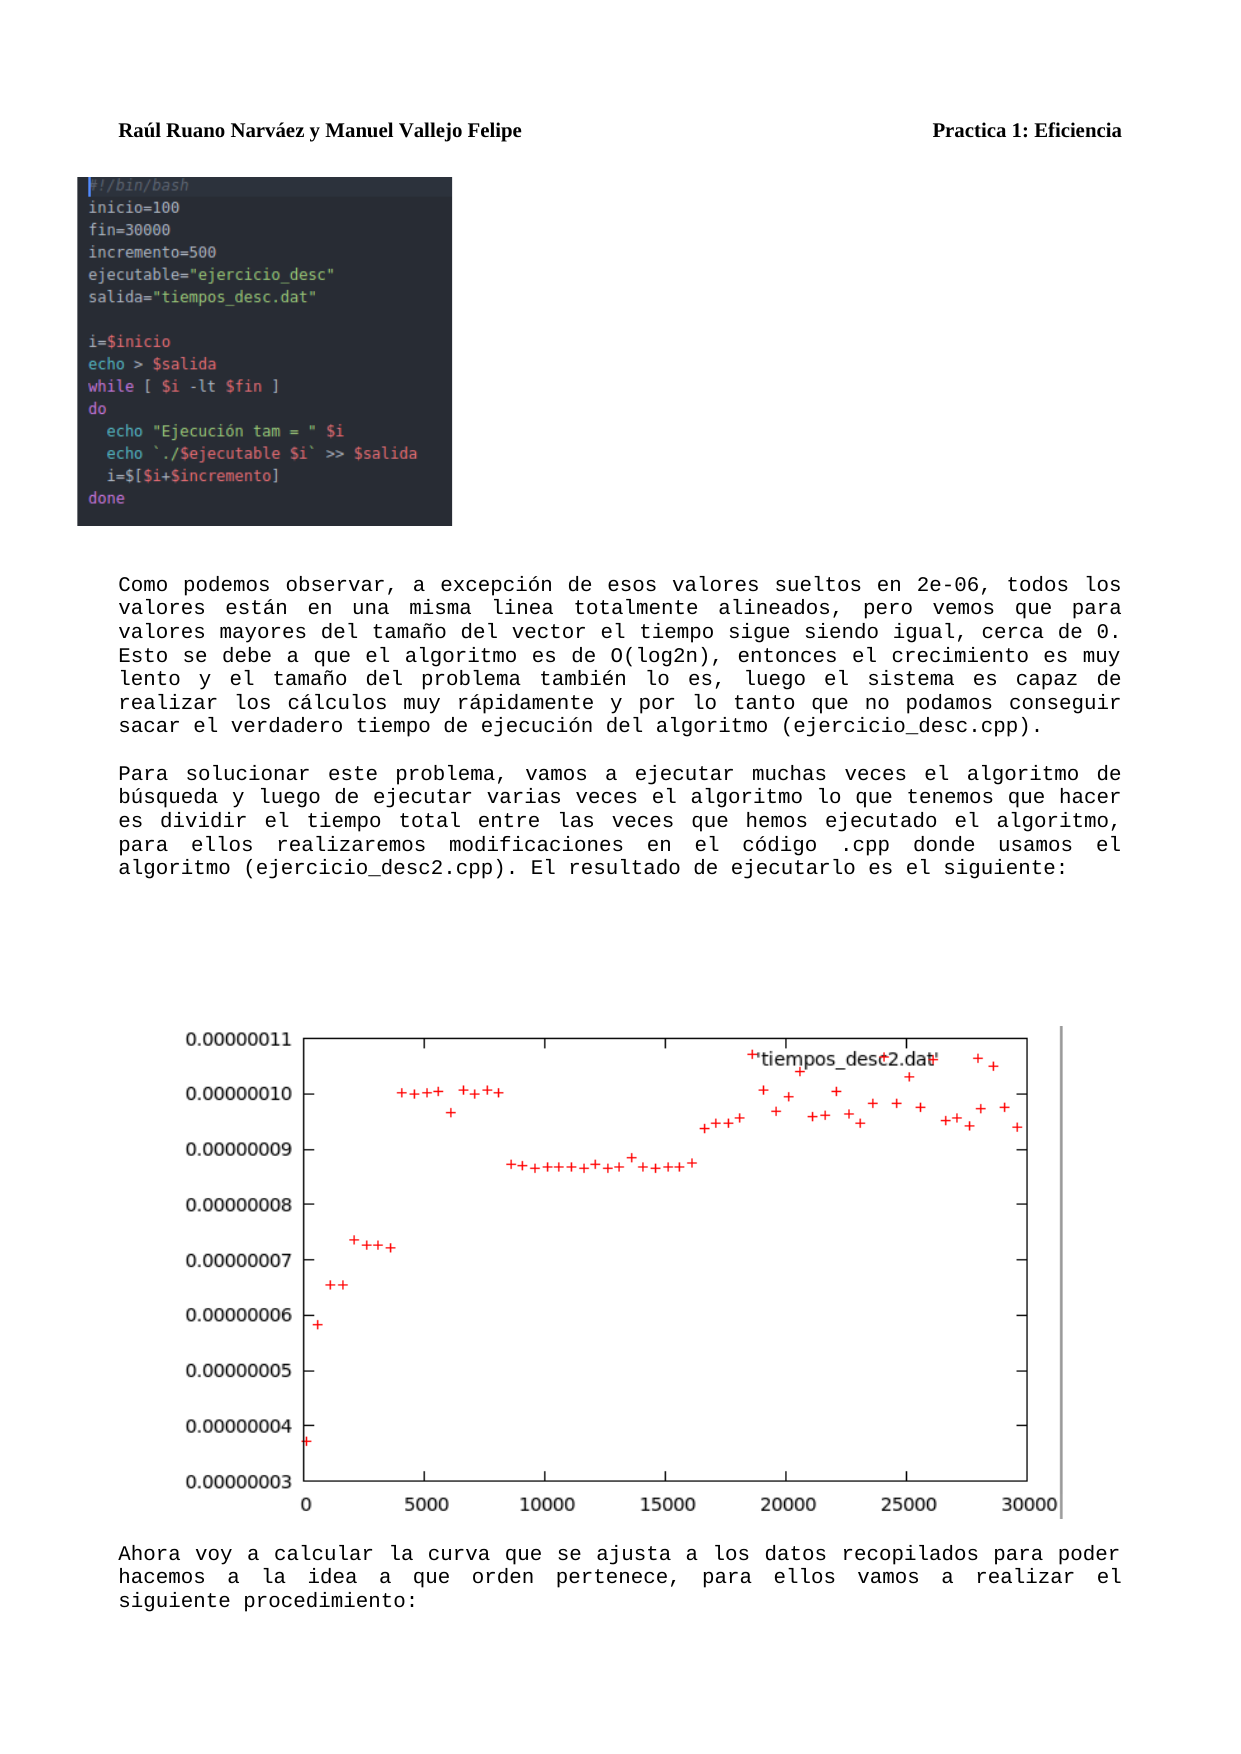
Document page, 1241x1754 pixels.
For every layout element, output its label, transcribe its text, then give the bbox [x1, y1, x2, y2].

text Como podemos observar, a excepción de esos valores sueltos en 2e-06, todos los valores están en una misma linea totalmente alineados, pero vemos que para valores mayores del tamaño del vector el tiempo sigue siendo igual, cerca de 0. Esto se debe a que el algoritmo es de O(log2n), entonces el crecimiento es muy lento y el tamaño del problema también lo es, luego el sistema es capaz de realizar los cálculos muy rápidamente y por lo tanto que no podamos conseguir sacar el verdadero tiempo de ejecución del algoritmo (ejercicio_desc.cpp). [118, 574, 1122, 739]
text Ahora voy a calcular la curva que se ajusta a los datos recopilados para poder hacemos a la idea a que orden pertenece, para ellos vamos a realizar el siguiente procedimiento: [118, 1543, 1122, 1614]
picture [77, 177, 453, 526]
picture [177, 1026, 1063, 1519]
text Para solucionar este problema, vamos a ejecutar muchas veces el algoritmo de búsqueda y luego de ejecutar varias veces el algoritmo lo que tenemos que hacer es dividir el tiempo total entre las veces que hemos ejecutado el algoritmo, para ellos realizaremos modificaciones en el código .cpp donde usamos el algoritmo (ejercicio_desc2.cpp). El resultado de ejecutarlo es el siguiente: [118, 763, 1122, 881]
